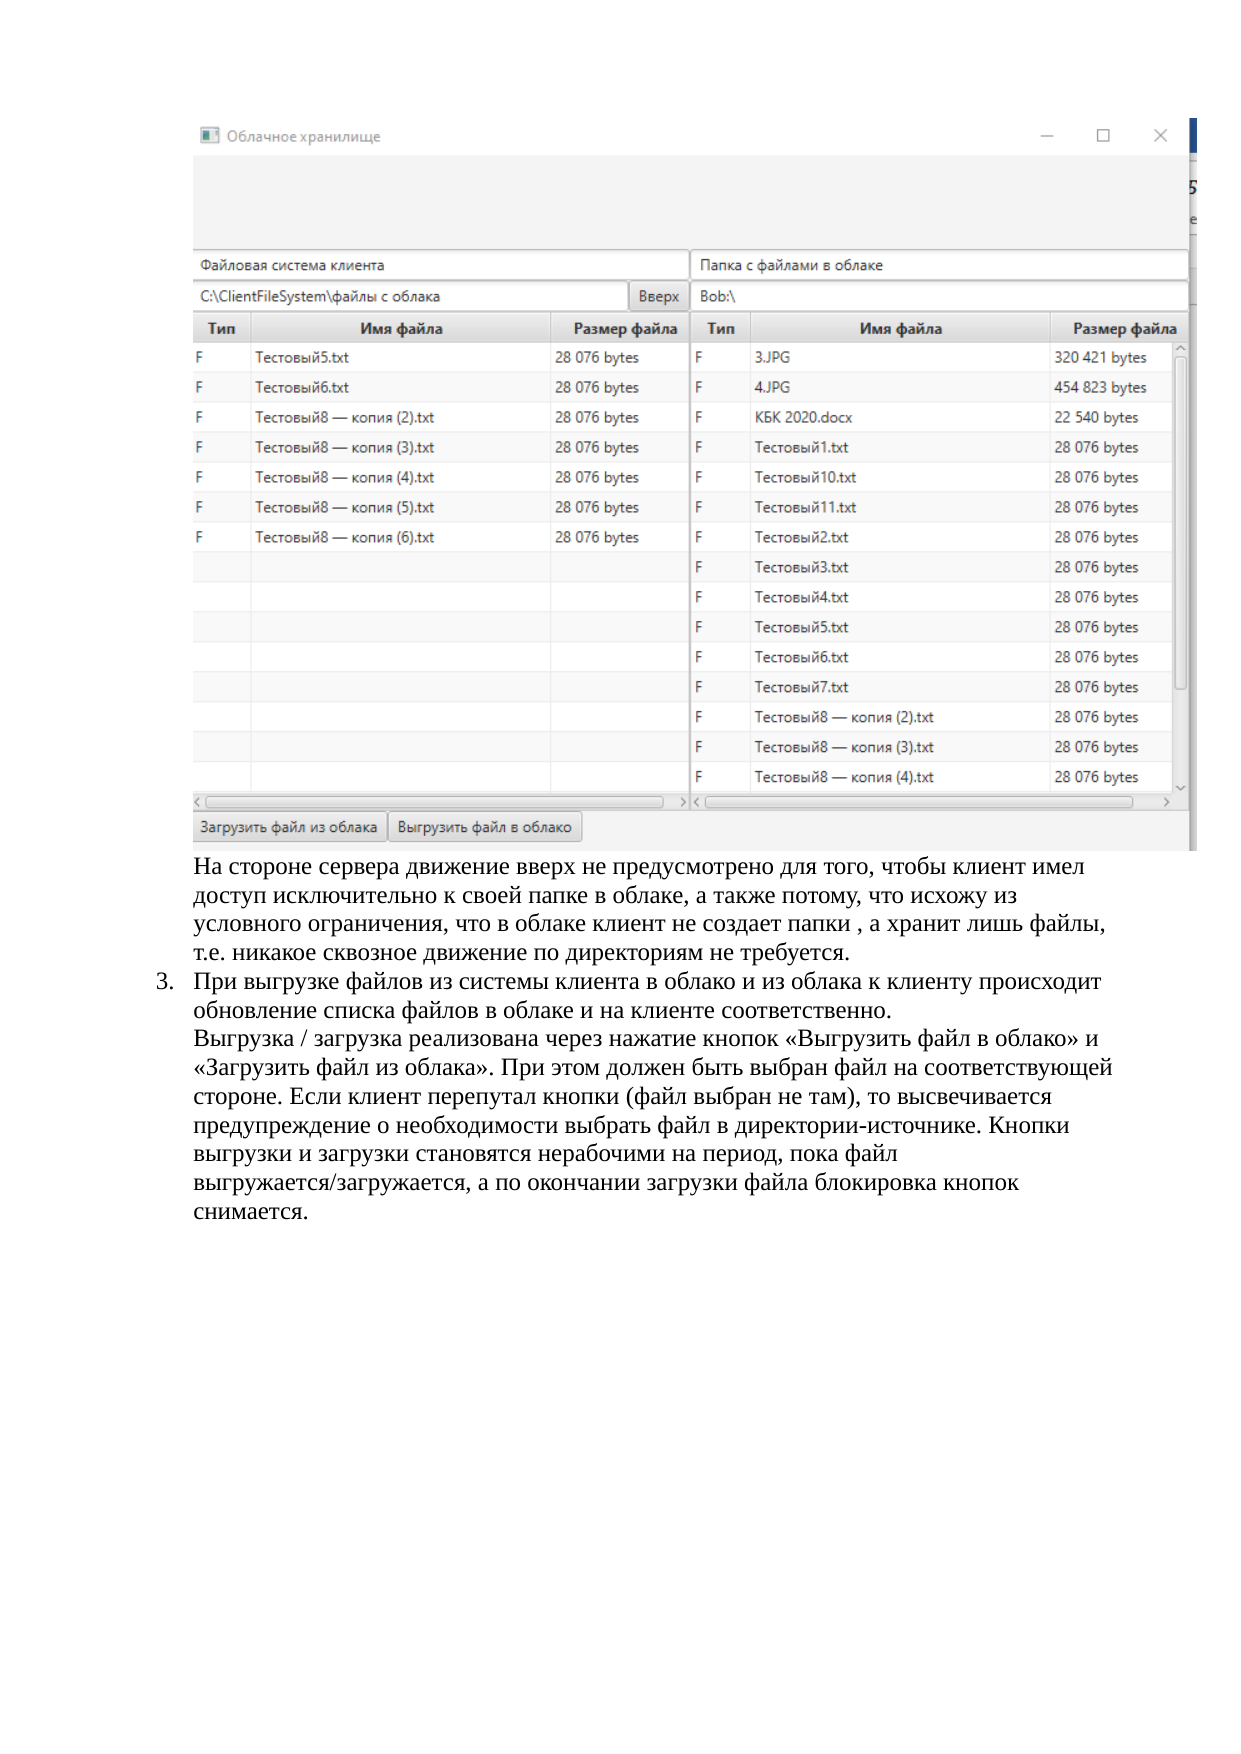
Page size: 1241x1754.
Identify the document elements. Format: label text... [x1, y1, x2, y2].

list При выгрузке файлов из системы клиента в облако и из облака к клиенту происходит обновление списка файлов в облаке и на клиенте соответственно. [156, 966, 1122, 1023]
text Выгрузка / загрузка реализована через нажатие кнопок «Выгрузить файл в облако» и «Загрузить файл из облака». При этом должен быть выбран файл на соответствующей стороне. Если клиент перепутал кнопки (файл выбран не там), то высвечивается предупреждение о необходимости выбрать файл в директории-источнике. Кнопки выгрузки и загрузки становятся нерабочими на период, пока файл выгружается/загружается, а по окончании загрузки файла блокировка кнопок снимается. [193, 1023, 1122, 1225]
text На стороне сервера движение вверх не предусмотрено для того, чтобы клиент имел доступ исключительно к своей папке в облаке, а также потому, что исхожу из условного ограничения, что в облаке клиент не создает папки , а хранит лишь файлы, т.е. никакое сквозное движение по директориям не требуется. [193, 851, 1122, 966]
